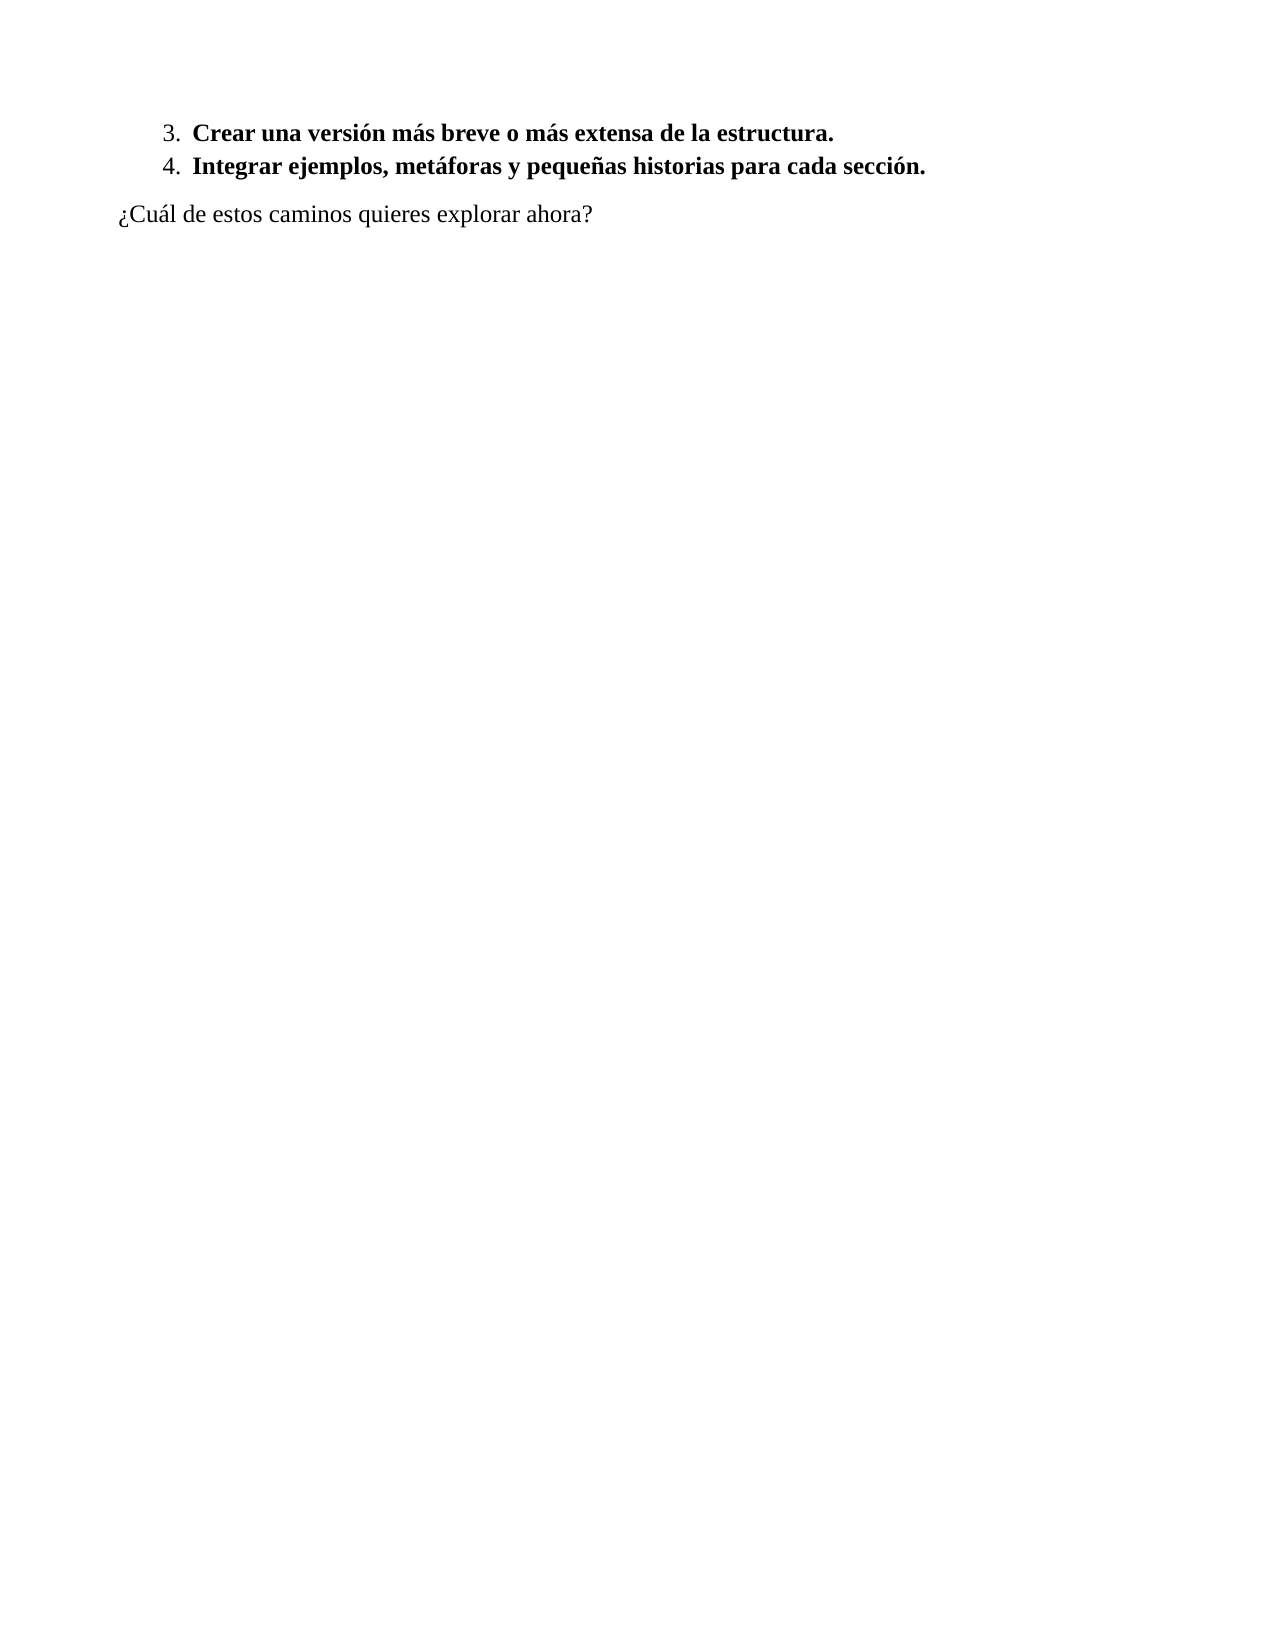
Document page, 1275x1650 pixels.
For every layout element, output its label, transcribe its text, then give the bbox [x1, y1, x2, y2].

text ¿Cuál de estos caminos quieres explorar ahora? [118, 199, 1157, 227]
list Integrar ejemplos, metáforas y pequeñas historias para cada sección. [162, 151, 1157, 180]
list Crear una versión más breve o más extensa de la estructura. [162, 118, 1157, 147]
